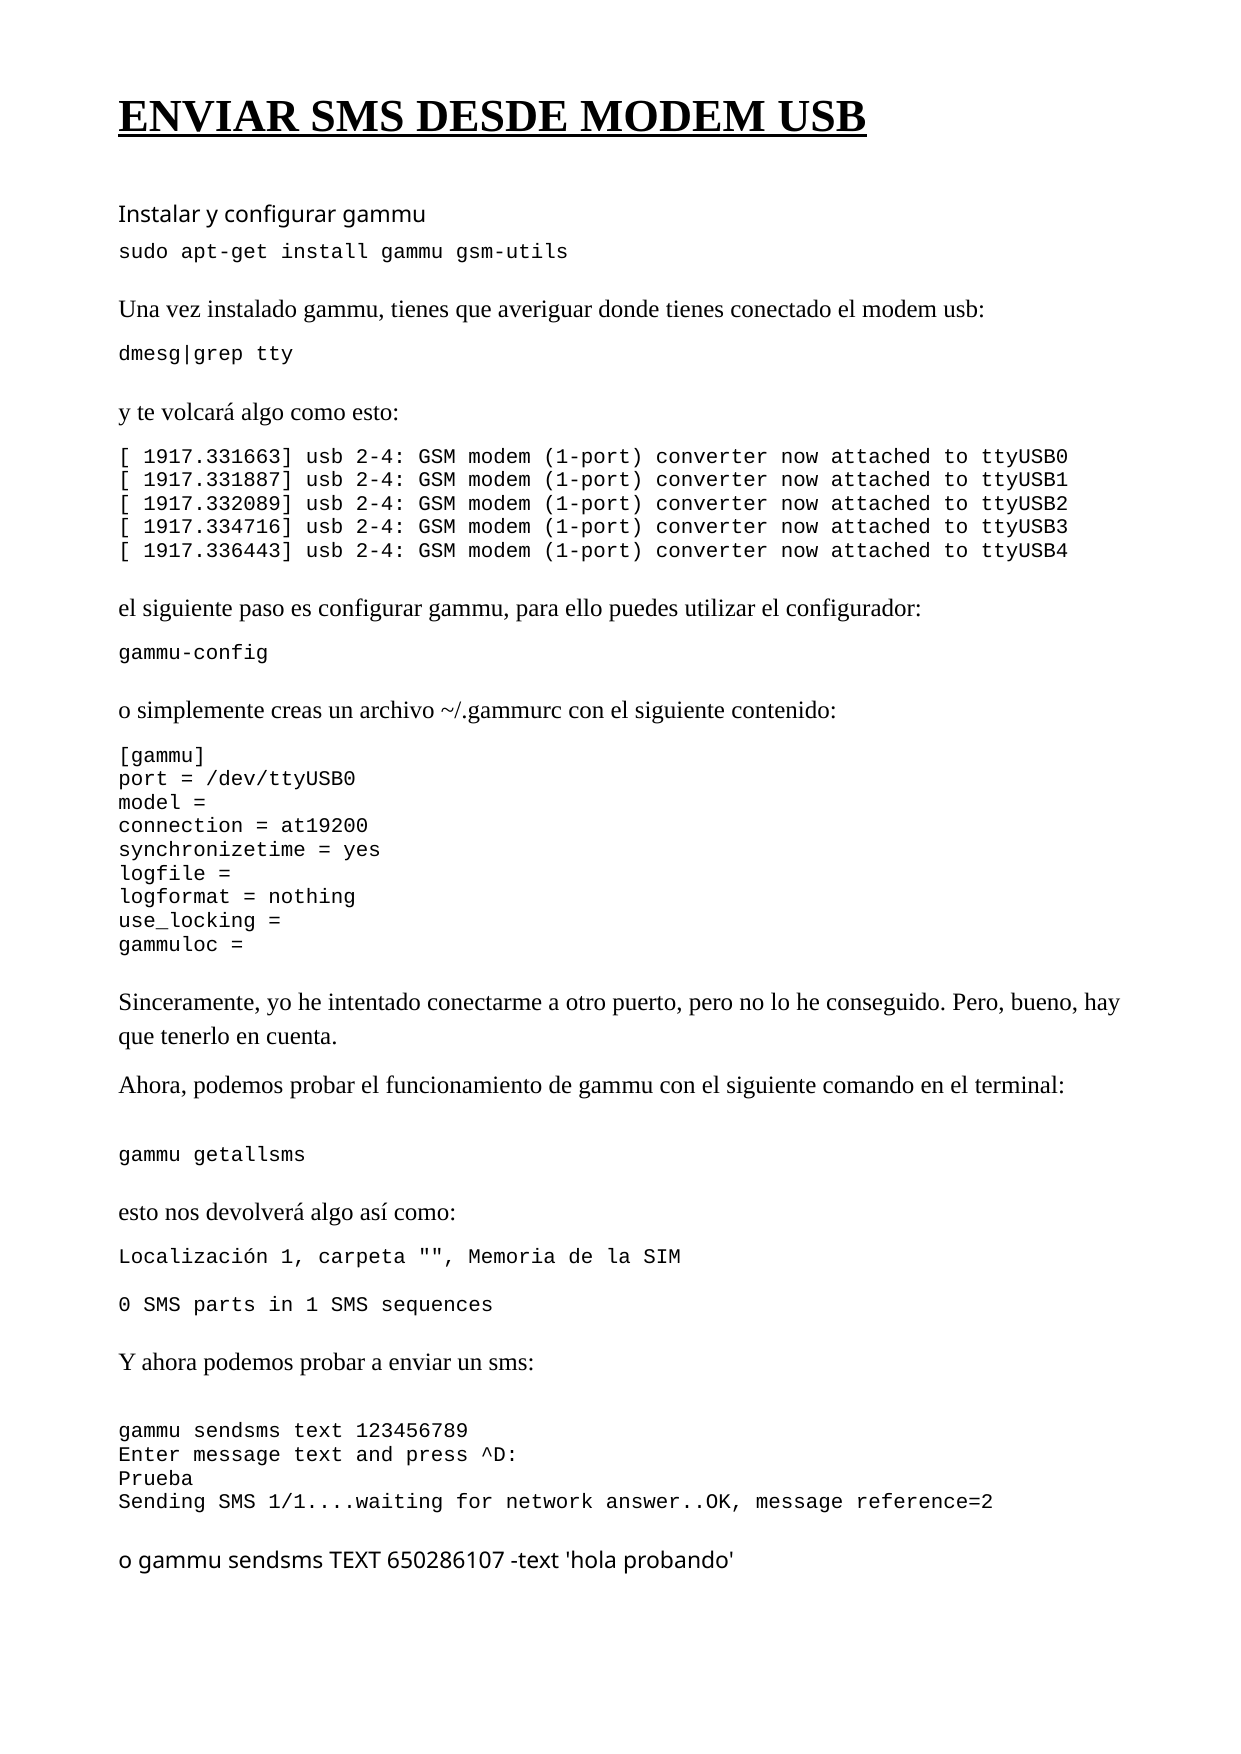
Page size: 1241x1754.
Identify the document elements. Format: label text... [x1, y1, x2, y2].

text port = /dev/ttyUSB0 [118, 768, 1141, 792]
text [ 1917.334716] usb 2-4: GSM modem (1-port) converter now attached to ttyUSB3 [118, 517, 1141, 540]
text [gammu] [118, 744, 1141, 768]
text o simplemente creas un archivo ~/.gammurc con el siguiente contenido: [118, 696, 1141, 724]
text [ 1917.331663] usb 2-4: GSM modem (1-port) converter now attached to ttyUSB0 [118, 446, 1141, 469]
text logformat = nothing [118, 886, 1141, 910]
text logfile = [118, 863, 1141, 886]
text ENVIAR SMS DESDE MODEM USB [118, 88, 1141, 141]
text o gammu sendsms TEXT 650286107 -text 'hola probando' [118, 1544, 1141, 1576]
text Prueba [118, 1468, 1141, 1491]
text model = [118, 792, 1141, 816]
text gammu sendsms text 123456789 [118, 1420, 1141, 1444]
text y te volcará algo como esto: [118, 397, 1141, 425]
text sudo apt-get install gammu gsm-utils [118, 241, 1141, 265]
text Localización 1, carpeta "", Memoria de la SIM [118, 1246, 1141, 1269]
text dmesg|grep tty [118, 343, 1141, 367]
text Una vez instalado gammu, tienes que averiguar donde tienes conectado el modem usb: [118, 294, 1141, 323]
subtitle Instalar y configurar gammu [118, 197, 1141, 229]
text connection = at19200 [118, 816, 1141, 839]
text Enter message text and press ^D: [118, 1444, 1141, 1468]
text esto nos devolverá algo así como: [118, 1197, 1141, 1226]
text gammu getallsms [118, 1144, 1141, 1167]
text 0 SMS parts in 1 SMS sequences [118, 1294, 1141, 1317]
text [ 1917.331887] usb 2-4: GSM modem (1-port) converter now attached to ttyUSB1 [118, 469, 1141, 493]
text Sinceramente, yo he intentado conectarme a otro puerto, pero no lo he conseguido. Pero, bueno, hay que tenerlo en cuenta. [118, 987, 1141, 1050]
text Y ahora podemos probar a enviar un sms: [118, 1347, 1141, 1376]
text synchronizetime = yes [118, 839, 1141, 863]
text Sending SMS 1/1....waiting for network answer..OK, message reference=2 [118, 1491, 1141, 1515]
text gammuloc = [118, 934, 1141, 957]
text use_locking = [118, 910, 1141, 934]
text el siguiente paso es configurar gammu, para ello puedes utilizar el configurador: [118, 593, 1141, 622]
text [ 1917.332089] usb 2-4: GSM modem (1-port) converter now attached to ttyUSB2 [118, 493, 1141, 517]
text Ahora, podemos probar el funcionamiento de gammu con el siguiente comando en el terminal: [118, 1070, 1141, 1099]
text gammu-config [118, 642, 1141, 666]
text [ 1917.336443] usb 2-4: GSM modem (1-port) converter now attached to ttyUSB4 [118, 540, 1141, 564]
